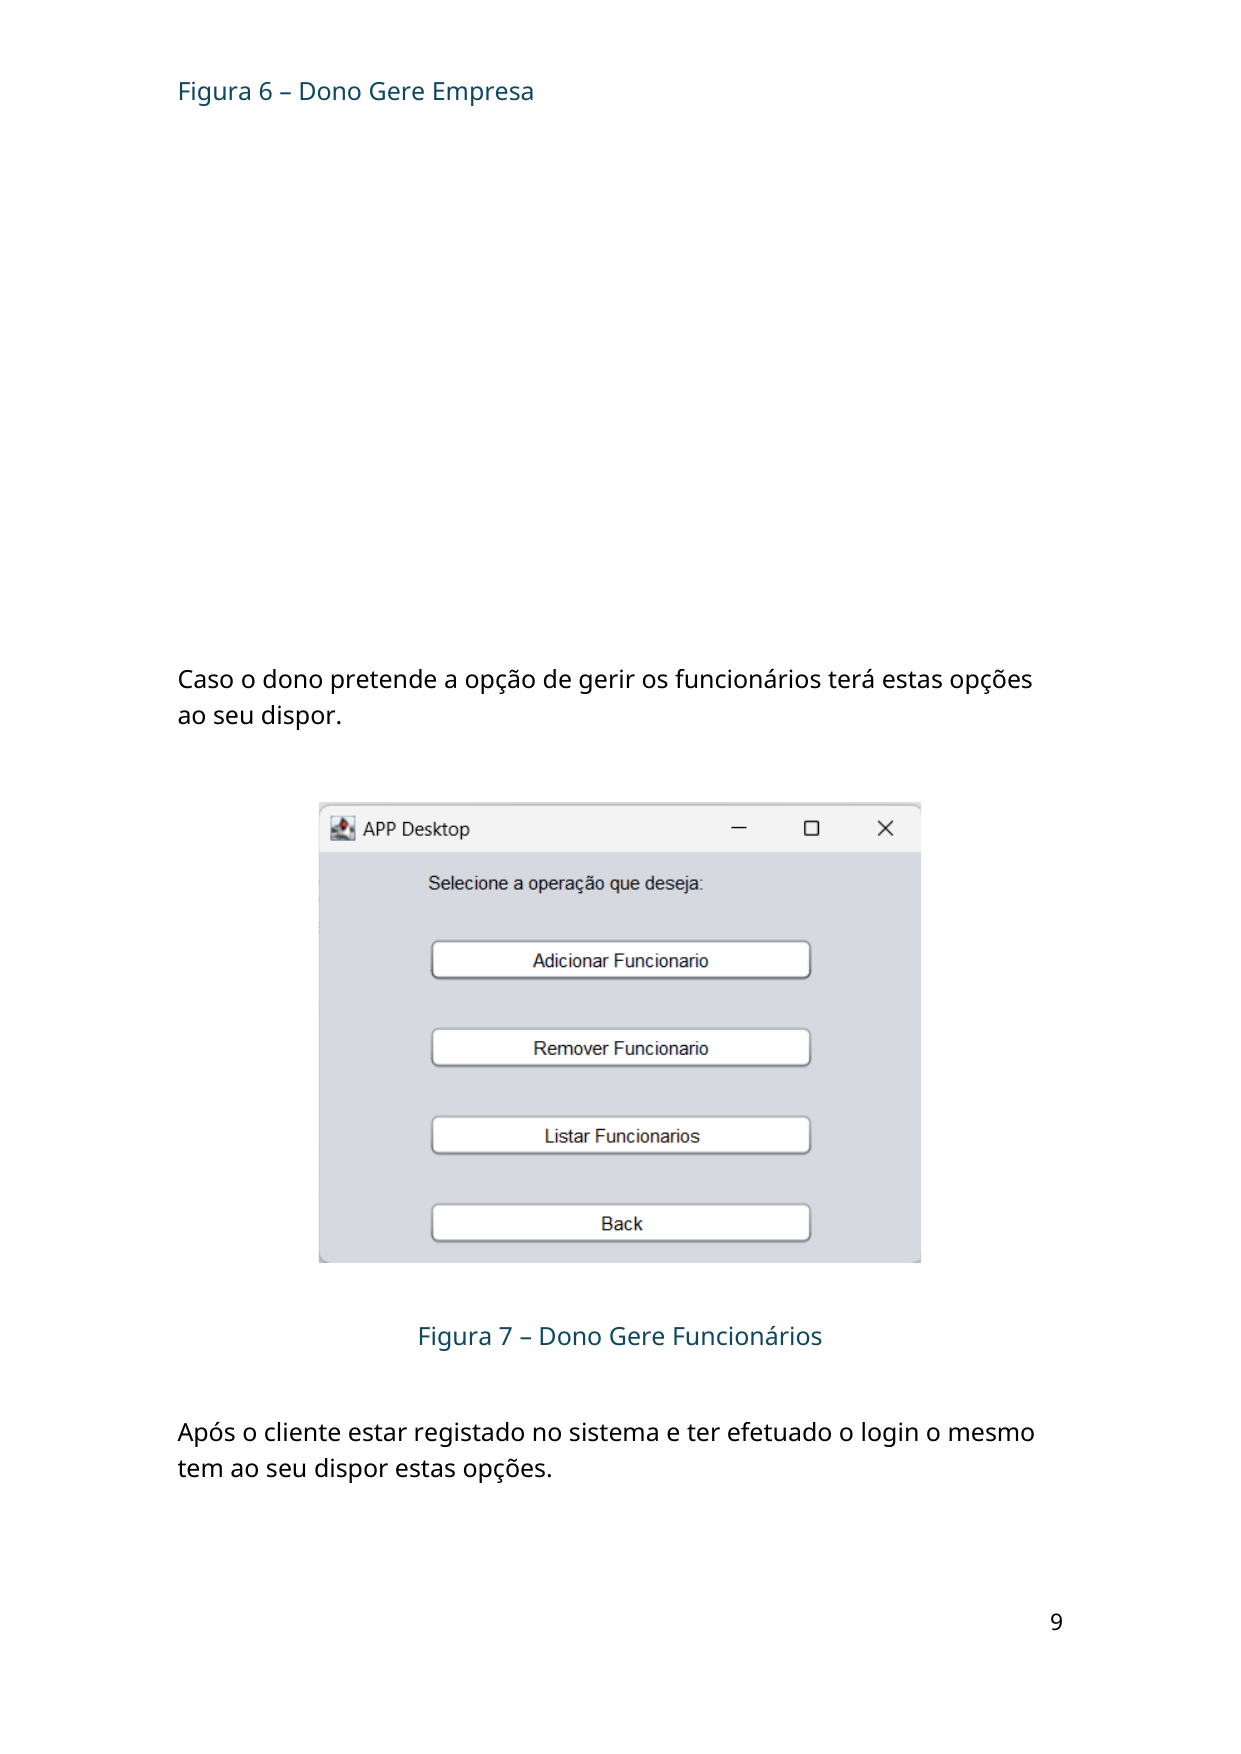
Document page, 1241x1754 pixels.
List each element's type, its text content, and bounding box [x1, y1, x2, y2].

subtitle Figura 7 – Dono Gere Funcionários [177, 1318, 1063, 1352]
text Caso o dono pretende a opção de gerir os funcionários terá estas opções ao seu dispor. [177, 662, 1063, 732]
text Após o cliente estar registado no sistema e ter efetuado o login o mesmo tem ao seu dispor estas opções. [177, 1415, 1063, 1484]
subtitle Figura 6 – Dono Gere Empresa [177, 74, 1063, 108]
